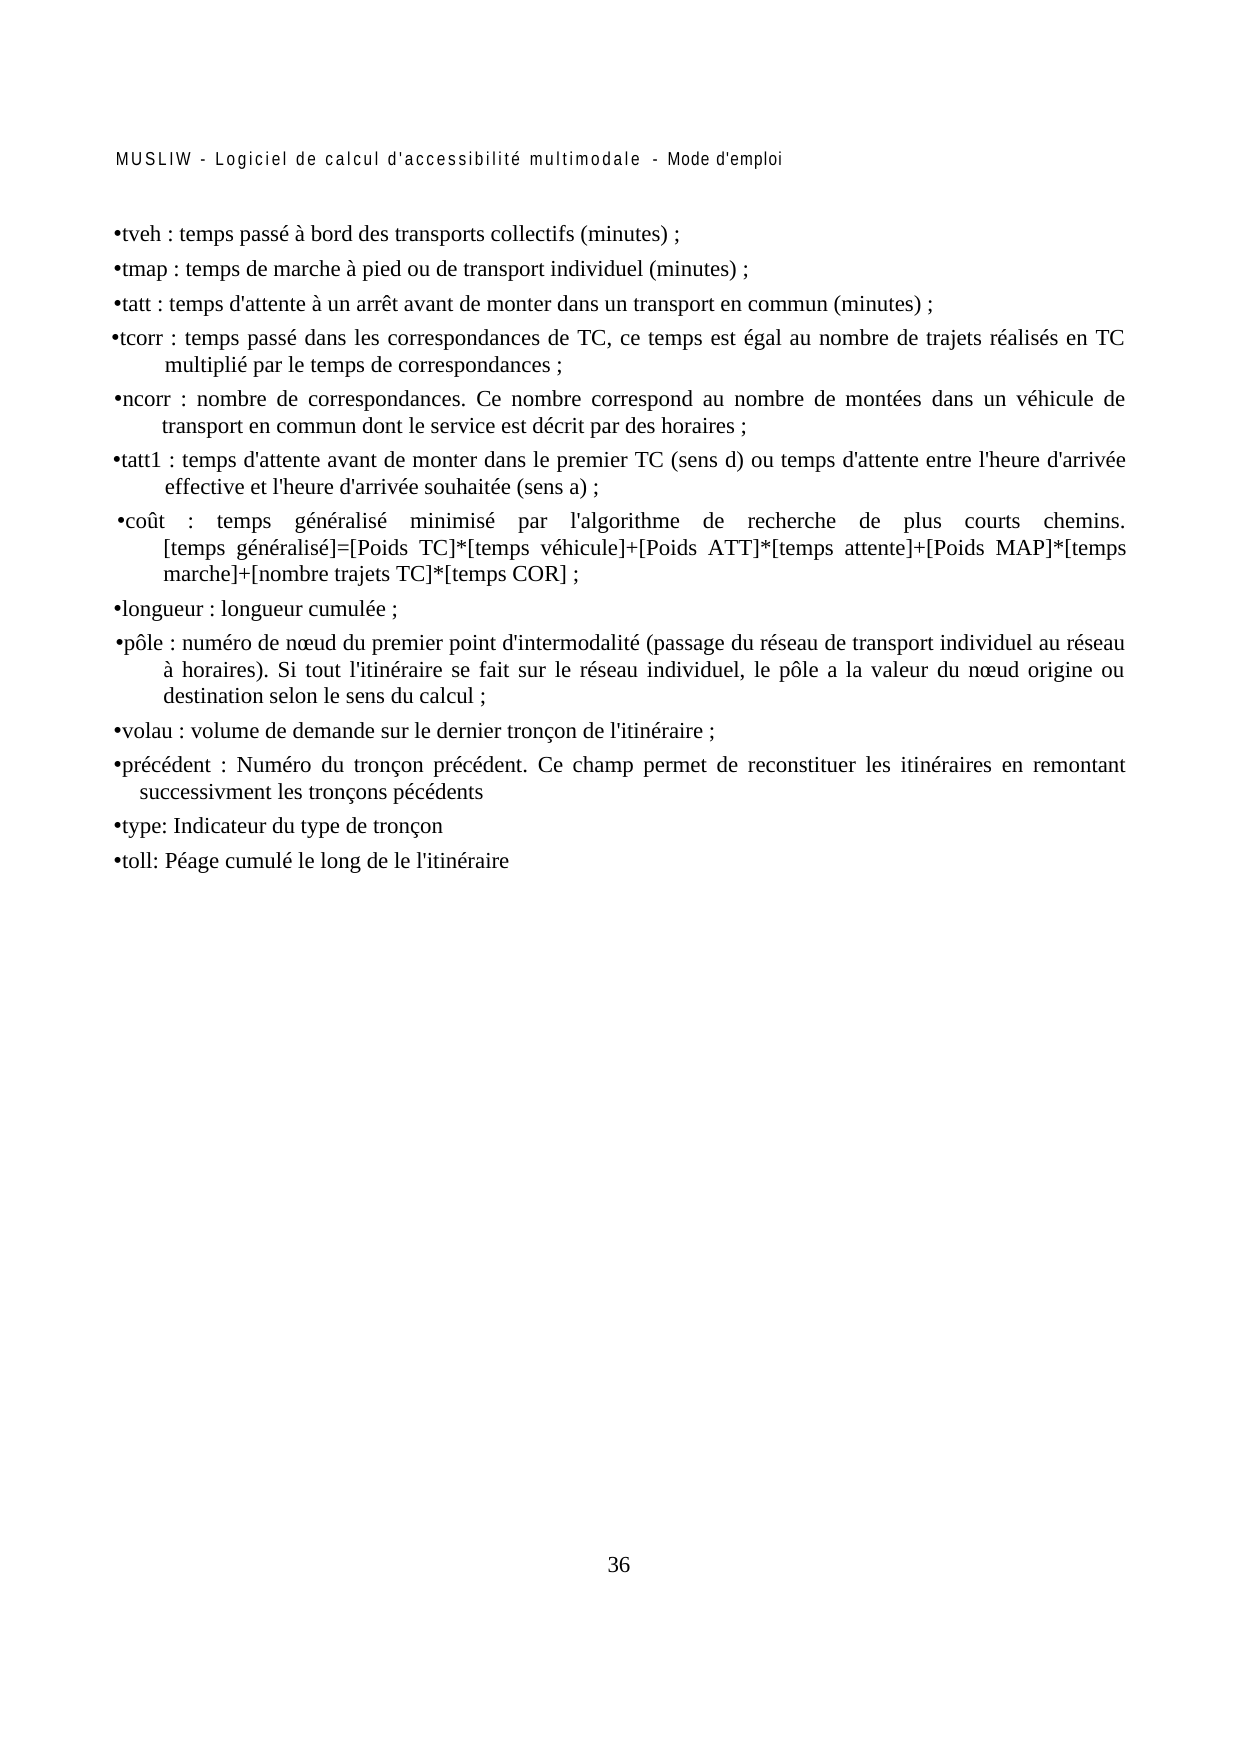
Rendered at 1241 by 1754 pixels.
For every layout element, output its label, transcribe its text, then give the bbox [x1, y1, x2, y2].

list précédent : Numéro du tronçon précédent. Ce champ permet de reconstituer les itinéraires en remontant successivment les tronçons pécédents [114, 752, 1127, 804]
list tatt : temps d'attente à un arrêt avant de monter dans un transport en commun (minutes) ; [114, 289, 1127, 316]
list toll: Péage cumulé le long de le l'itinéraire [114, 847, 1127, 874]
list longueur : longueur cumulée ; [114, 595, 1127, 621]
list tatt1 : temps d'attente avant de monter dans le premier TC (sens d) ou temps d'attente entre l'heure d'arrivée effective et l'heure d'arrivée souhaitée (sens a) ; [113, 446, 1127, 499]
list volau : volume de demande sur le dernier tronçon de l'itinéraire ; [114, 717, 1127, 743]
list coût : temps généralisé minimisé par l'algorithme de recherche de plus courts chemins. [temps généralisé]=[Poids TC]*[temps véhicule]+[Poids ATT]*[temps attente]+[Poids MAP]*[temps marche]+[nombre trajets TC]*[temps COR] ; [117, 507, 1127, 586]
list tveh : temps passé à bord des transports collectifs (minutes) ; [114, 220, 1127, 247]
list ncorr : nombre de correspondances. Ce nombre correspond au nombre de montées dans un véhicule de transport en commun dont le service est décrit par des horaires ; [114, 385, 1127, 438]
list pôle : numéro de nœud du premier point d'intermodalité (passage du réseau de transport individuel au réseau à horaires). Si tout l'itinéraire se fait sur le réseau individuel, le pôle a la valeur du nœud origine ou destination selon le sens du calcul ; [116, 629, 1127, 708]
list type: Indicateur du type de tronçon [114, 813, 1127, 839]
list tmap : temps de marche à pied ou de transport individuel (minutes) ; [114, 255, 1127, 281]
list tcorr : temps passé dans les correspondances de TC, ce temps est égal au nombre de trajets réalisés en TC multiplié par le temps de correspondances ; [111, 324, 1127, 377]
